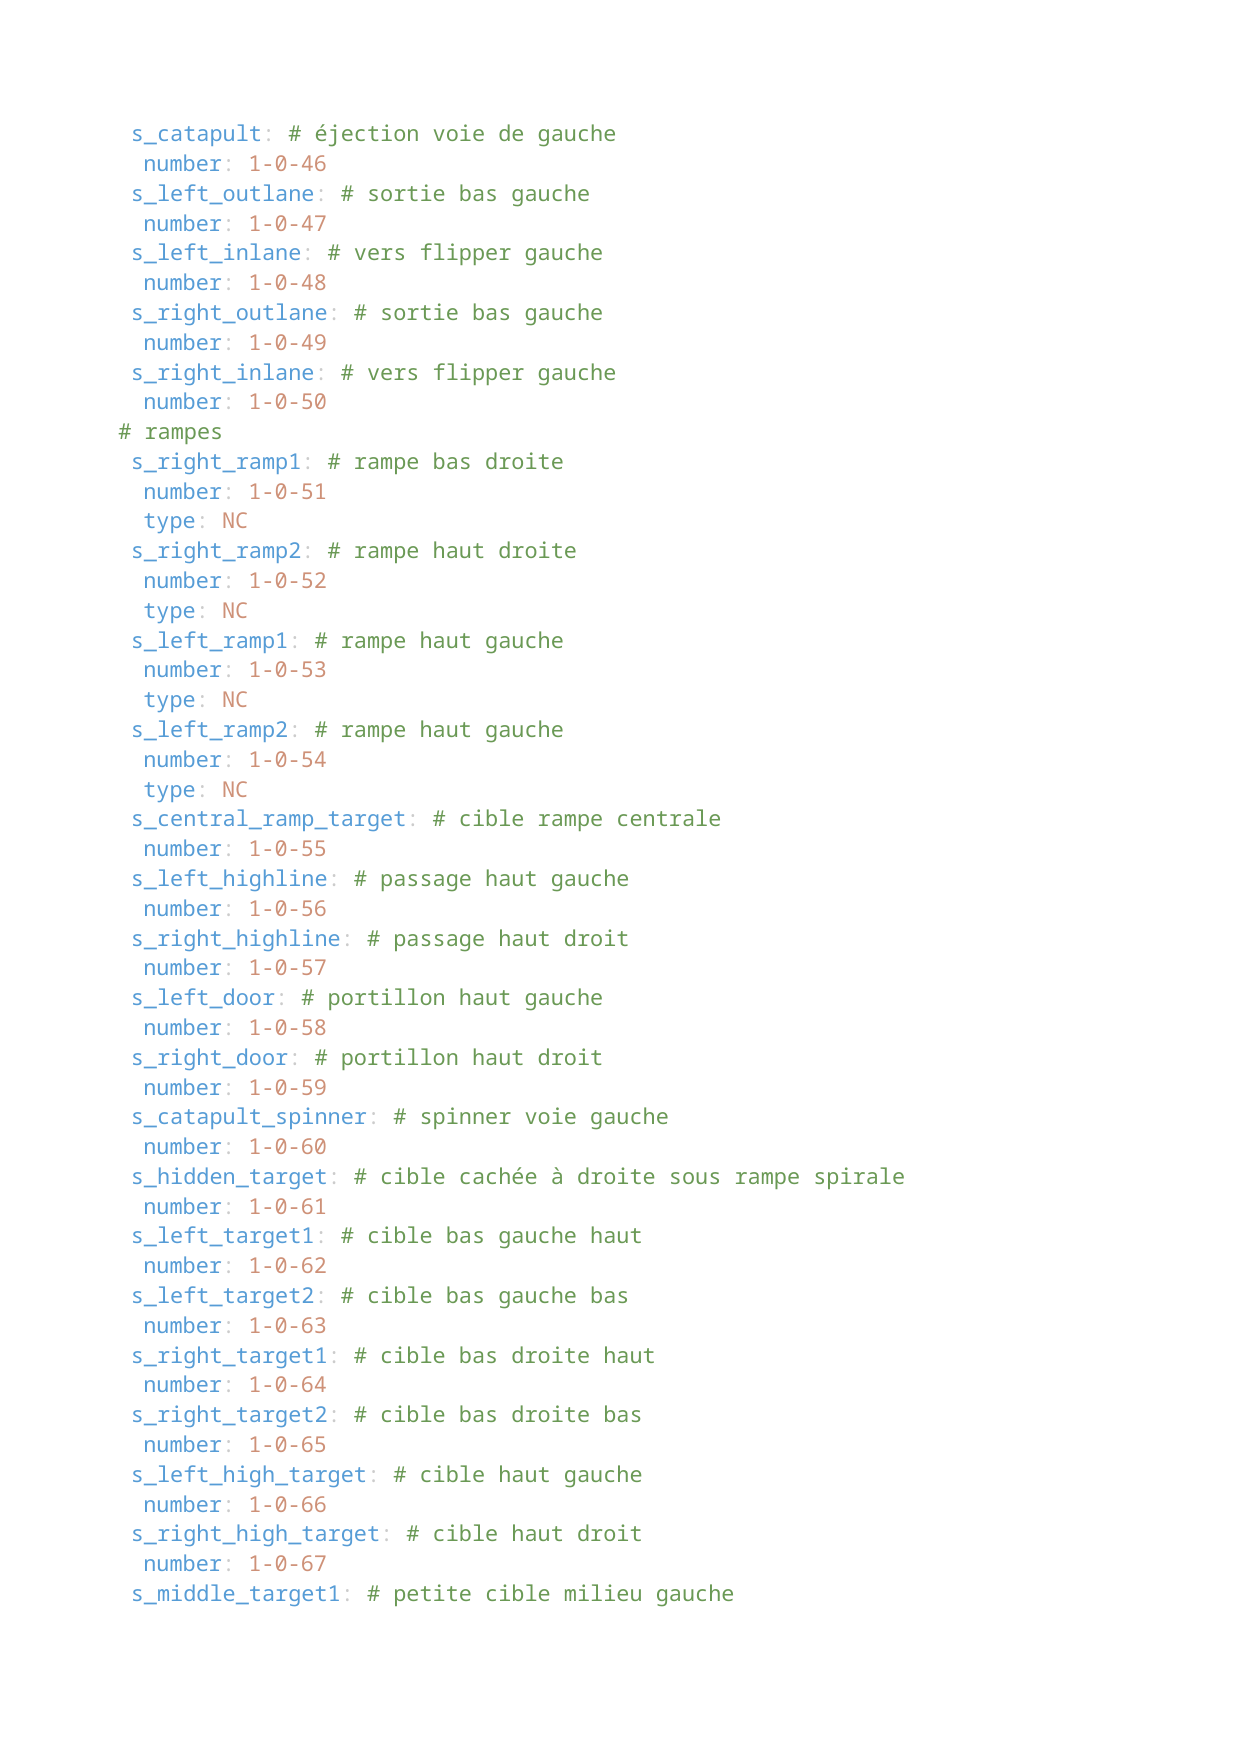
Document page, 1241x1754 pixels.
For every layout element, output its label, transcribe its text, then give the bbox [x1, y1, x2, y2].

text number: 1-0-61 [118, 1191, 1122, 1220]
text type: NC [118, 684, 1122, 714]
text s_right_target2: # cible bas droite bas [118, 1399, 1122, 1429]
text s_hidden_target: # cible cachée à droite sous rampe spirale [118, 1161, 1122, 1191]
text s_left_door: # portillon haut gauche [118, 982, 1122, 1012]
text number: 1-0-60 [118, 1131, 1122, 1161]
text # rampes [118, 416, 1122, 446]
text s_left_highline: # passage haut gauche [118, 863, 1122, 893]
text number: 1-0-54 [118, 744, 1122, 773]
text number: 1-0-55 [118, 833, 1122, 863]
text number: 1-0-63 [118, 1310, 1122, 1339]
text s_right_outlane: # sortie bas gauche [118, 297, 1122, 327]
text number: 1-0-67 [118, 1548, 1122, 1578]
text s_right_inlane: # vers flipper gauche [118, 356, 1122, 386]
text number: 1-0-58 [118, 1012, 1122, 1042]
text type: NC [118, 773, 1122, 803]
text number: 1-0-66 [118, 1488, 1122, 1518]
text s_left_target1: # cible bas gauche haut [118, 1220, 1122, 1250]
text number: 1-0-46 [118, 148, 1122, 178]
text type: NC [118, 595, 1122, 624]
text number: 1-0-47 [118, 207, 1122, 237]
text number: 1-0-52 [118, 565, 1122, 595]
text number: 1-0-57 [118, 952, 1122, 982]
text s_right_door: # portillon haut droit [118, 1042, 1122, 1071]
text number: 1-0-56 [118, 893, 1122, 922]
text s_left_inlane: # vers flipper gauche [118, 237, 1122, 267]
text s_left_ramp2: # rampe haut gauche [118, 714, 1122, 744]
text number: 1-0-53 [118, 654, 1122, 684]
text s_left_ramp1: # rampe haut gauche [118, 624, 1122, 654]
text s_right_ramp2: # rampe haut droite [118, 535, 1122, 565]
text number: 1-0-49 [118, 327, 1122, 356]
text number: 1-0-50 [118, 386, 1122, 416]
text s_right_highline: # passage haut droit [118, 922, 1122, 952]
text s_left_high_target: # cible haut gauche [118, 1459, 1122, 1488]
text s_left_target2: # cible bas gauche bas [118, 1280, 1122, 1310]
text number: 1-0-65 [118, 1429, 1122, 1459]
text number: 1-0-64 [118, 1369, 1122, 1399]
text number: 1-0-48 [118, 267, 1122, 297]
text s_central_ramp_target: # cible rampe centrale [118, 803, 1122, 833]
text s_middle_target1: # petite cible milieu gauche [118, 1578, 1122, 1608]
text s_left_outlane: # sortie bas gauche [118, 178, 1122, 207]
text s_catapult_spinner: # spinner voie gauche [118, 1101, 1122, 1131]
text s_right_target1: # cible bas droite haut [118, 1339, 1122, 1369]
text s_right_high_target: # cible haut droit [118, 1518, 1122, 1548]
text type: NC [118, 505, 1122, 535]
text s_right_ramp1: # rampe bas droite [118, 446, 1122, 476]
text number: 1-0-62 [118, 1250, 1122, 1280]
text number: 1-0-59 [118, 1071, 1122, 1101]
text number: 1-0-51 [118, 476, 1122, 505]
text s_catapult: # éjection voie de gauche [118, 118, 1122, 148]
